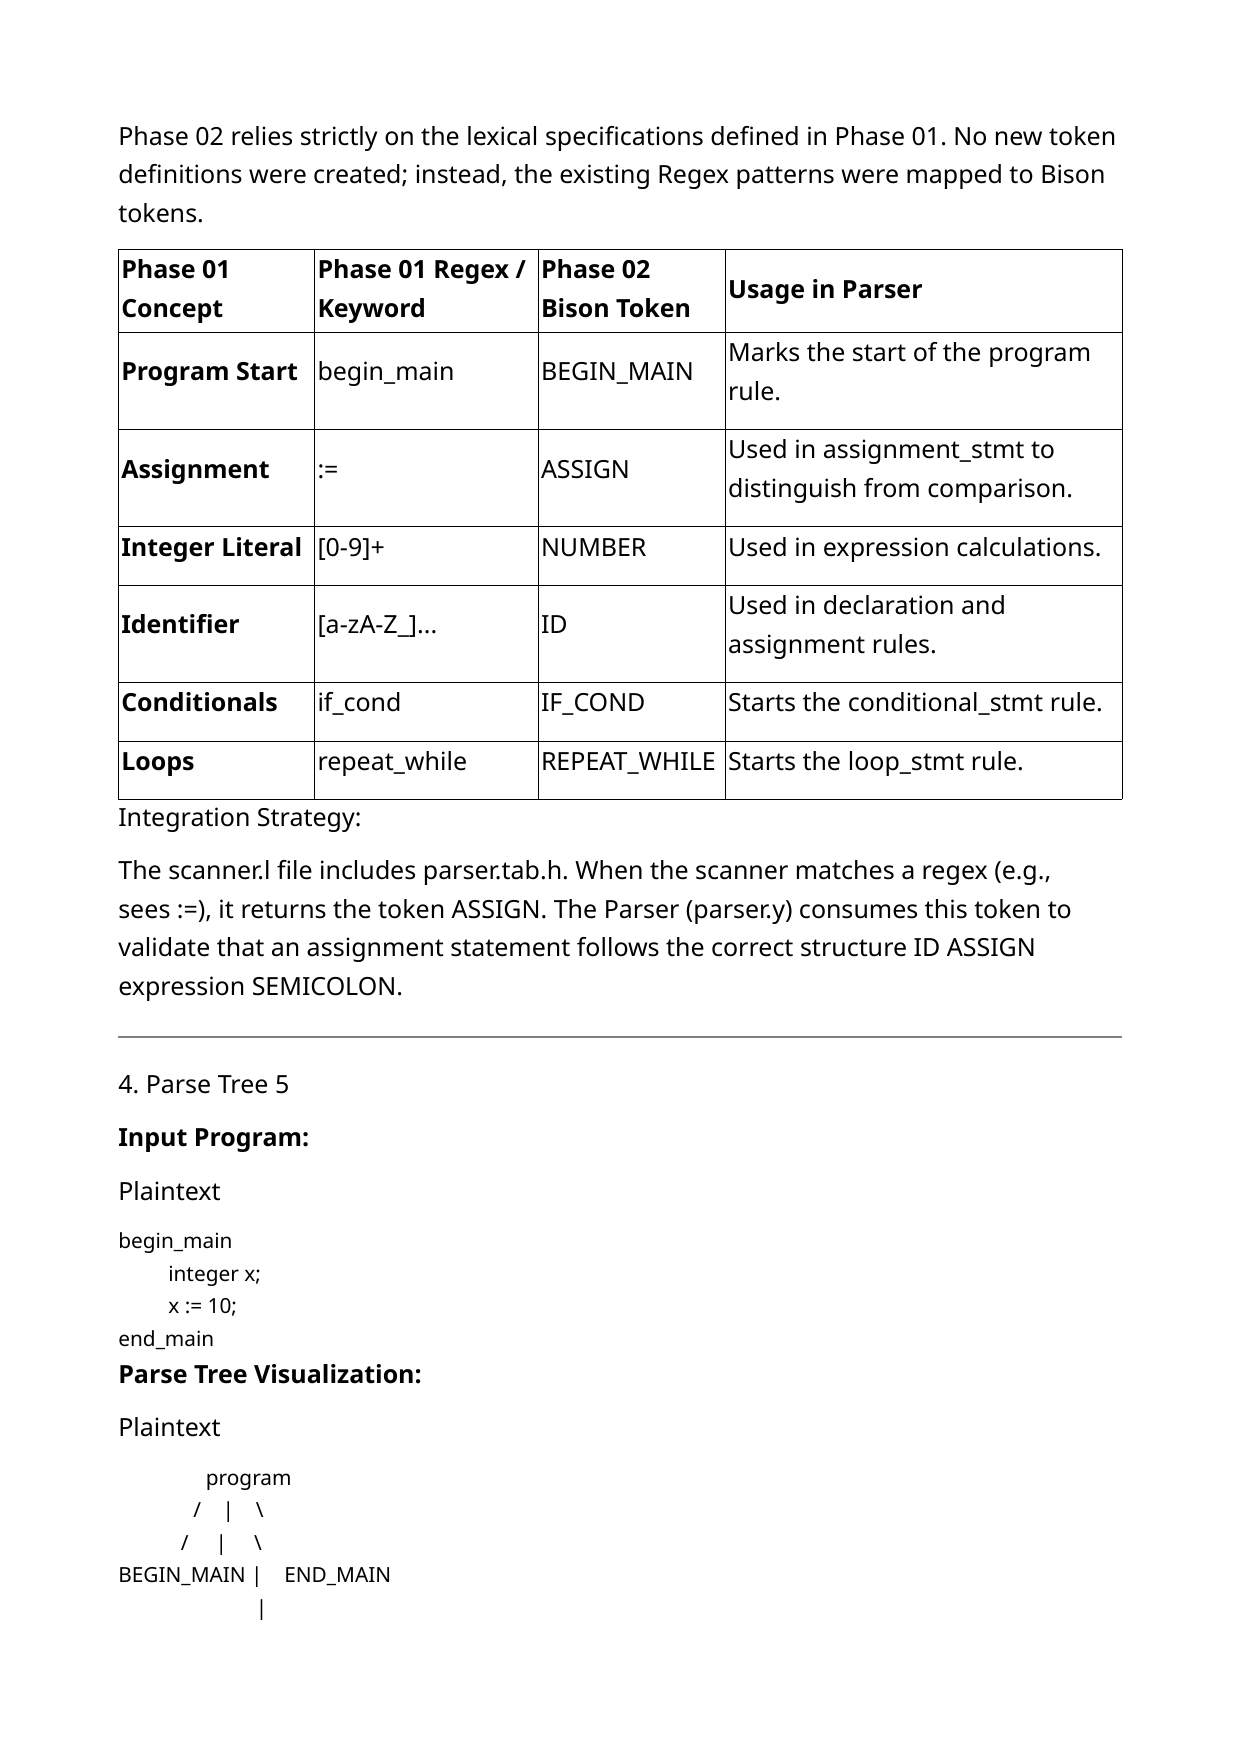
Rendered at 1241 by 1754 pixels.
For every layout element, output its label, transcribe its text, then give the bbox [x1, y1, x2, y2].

table_header Usage in Parser [726, 250, 1122, 332]
table_cell Loops [119, 742, 314, 799]
table_cell Used in expression calculations. [726, 527, 1122, 585]
table_cell repeat_while [315, 742, 538, 799]
table_cell ASSIGN [539, 430, 725, 526]
text begin_main [118, 1226, 1122, 1255]
table_cell Starts the loop_stmt rule. [726, 742, 1122, 799]
table_cell Used in assignment_stmt to distinguish from comparison. [726, 430, 1122, 526]
table_header Phase 01 Regex / Keyword [315, 250, 538, 332]
table_cell Starts the conditional_stmt rule. [726, 683, 1122, 741]
table_cell begin_main [315, 333, 538, 429]
table_cell Used in declaration and assignment rules. [726, 586, 1122, 682]
table_cell if_cond [315, 683, 538, 741]
table_cell [a-zA-Z_]... [315, 586, 538, 682]
table_cell ID [539, 586, 725, 682]
text program [118, 1463, 1122, 1491]
text / | \ [118, 1495, 1122, 1524]
table_cell := [315, 430, 538, 526]
table_cell Integer Literal [119, 527, 314, 585]
text integer x; [118, 1259, 1122, 1287]
text Integration Strategy: [118, 800, 1122, 833]
text x := 10; [118, 1291, 1122, 1320]
text Plaintext [118, 1173, 1122, 1207]
table_cell [0-9]+ [315, 527, 538, 585]
table_cell Assignment [119, 430, 314, 526]
text Plaintext [118, 1409, 1122, 1444]
table_cell Identifier [119, 586, 314, 682]
table_cell Marks the start of the program rule. [726, 333, 1122, 429]
text Input Program: [118, 1120, 1122, 1154]
text Parse Tree Visualization: [118, 1356, 1122, 1390]
text 4. Parse Tree 5 [118, 1066, 1122, 1101]
text The scanner.l file includes parser.tab.h. When the scanner matches a regex (e.g., sees :=), it returns the token ASSIGN. The Parser (parser.y) consumes this token to validate that an assignment statement follows the correct structure ID ASSIGN expression SEMICOLON. [118, 853, 1122, 1003]
table_cell NUMBER [539, 527, 725, 585]
text Phase 02 relies strictly on the lexical specifications defined in Phase 01. No new token definitions were created; instead, the existing Regex patterns were mapped to Bison tokens. [118, 118, 1122, 230]
text / | \ [118, 1528, 1122, 1556]
table_cell REPEAT_WHILE [539, 742, 725, 799]
text BEGIN_MAIN | END_MAIN [118, 1560, 1122, 1589]
text | [118, 1593, 1122, 1621]
table_cell Program Start [119, 333, 314, 429]
text end_main [118, 1324, 1122, 1352]
table_header Phase 02 Bison Token [539, 250, 725, 332]
table_cell IF_COND [539, 683, 725, 741]
table_cell Conditionals [119, 683, 314, 741]
table_header Phase 01 Concept [119, 250, 314, 332]
table_cell BEGIN_MAIN [539, 333, 725, 429]
